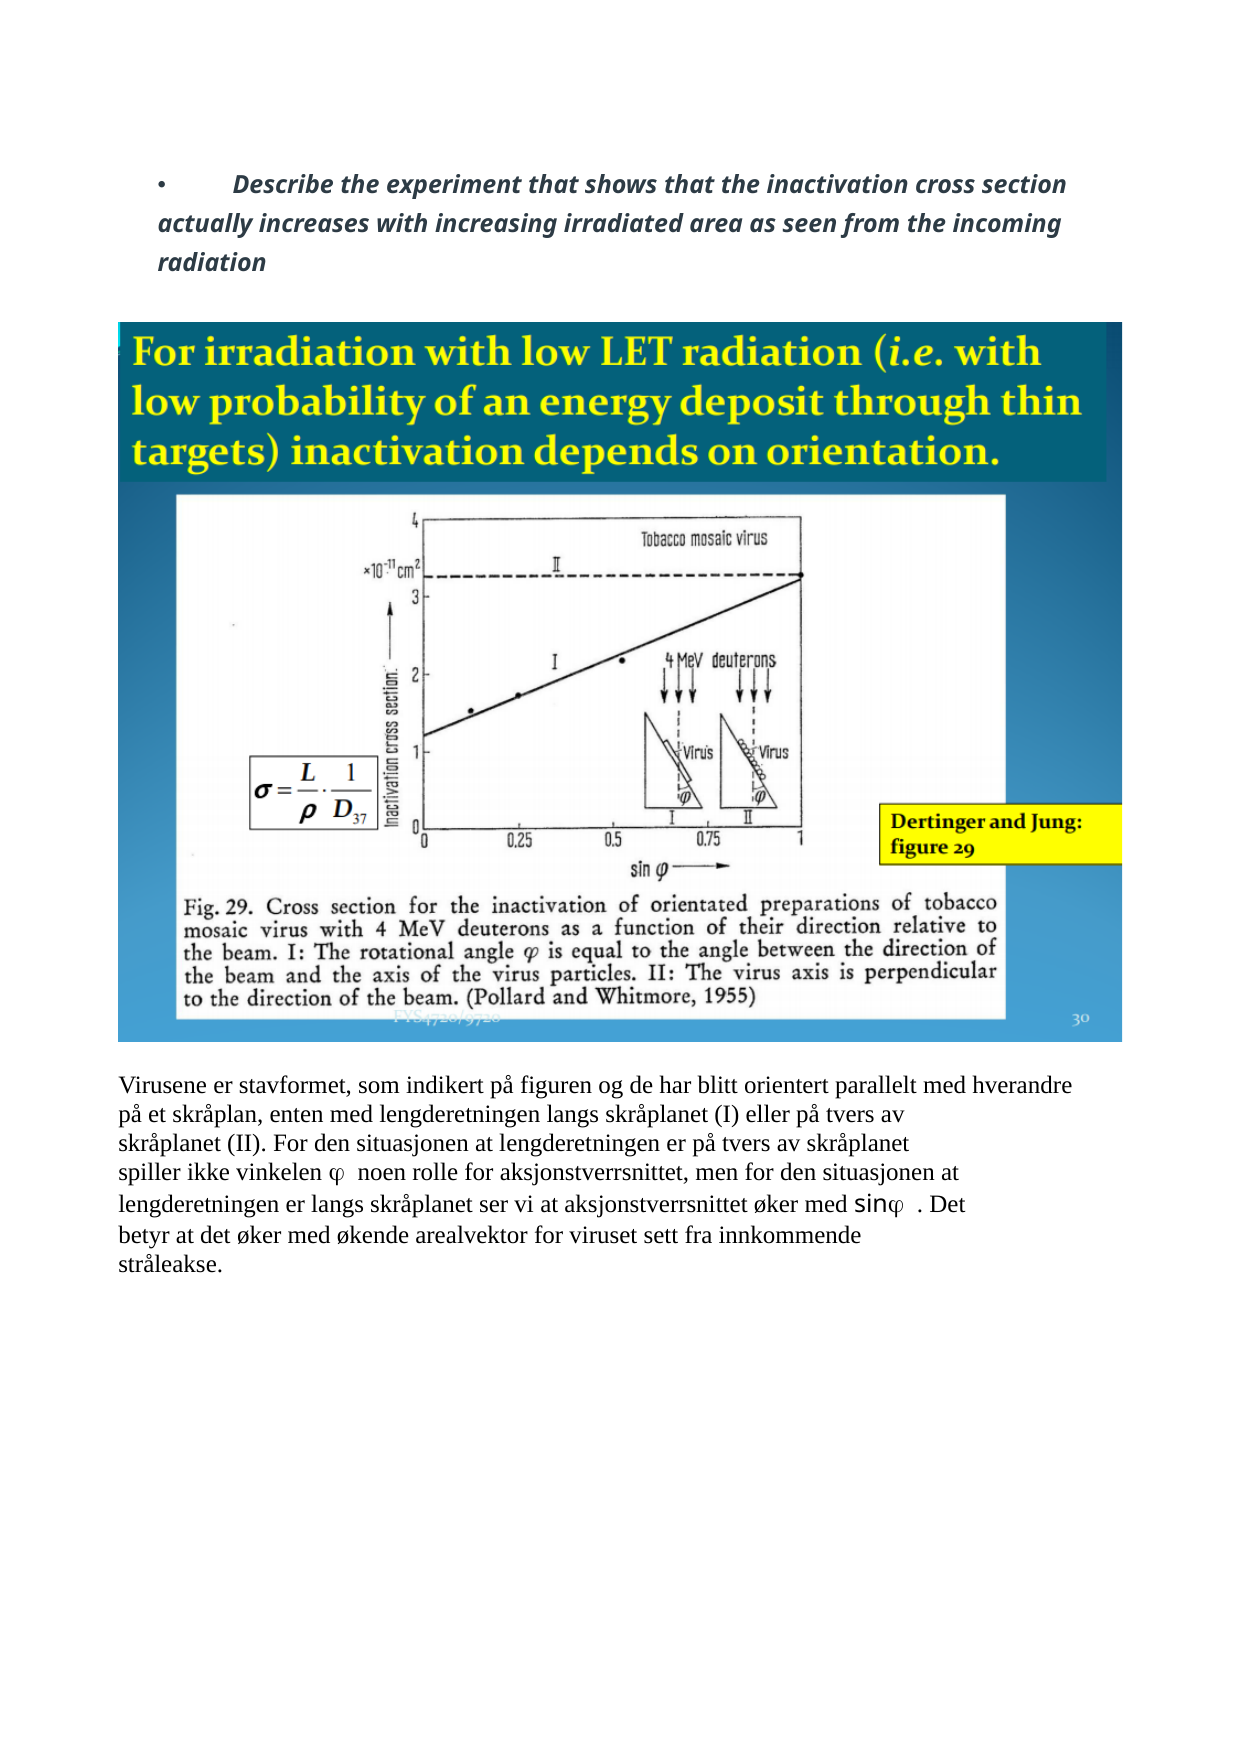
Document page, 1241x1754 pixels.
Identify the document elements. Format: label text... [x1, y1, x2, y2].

list Describe the experiment that shows that the inactivation cross section actually increases with increasing irradiated area as seen from the incoming radiation [157, 167, 1122, 279]
text Virusene er stavformet, som indikert på figuren og de har blitt orientert parallelt med hverandre [118, 1071, 1122, 1099]
text spiller ikke vinkelen noen rolle for aksjonstverrsnittet, men for den situasjonen at [118, 1157, 1122, 1186]
text lengderetningen er langs skråplanet ser vi at aksjonstverrsnittet øker med sin. Det [118, 1186, 1122, 1220]
text skråplanet (II). For den situasjonen at lengderetningen er på tvers av skråplanet [118, 1128, 1122, 1157]
text betyr at det øker med økende arealvektor for viruset sett fra innkommende [118, 1220, 1122, 1249]
text stråleakse. [118, 1249, 1122, 1277]
text på et skråplan, enten med lengderetningen langs skråplanet (I) eller på tvers av [118, 1099, 1122, 1128]
